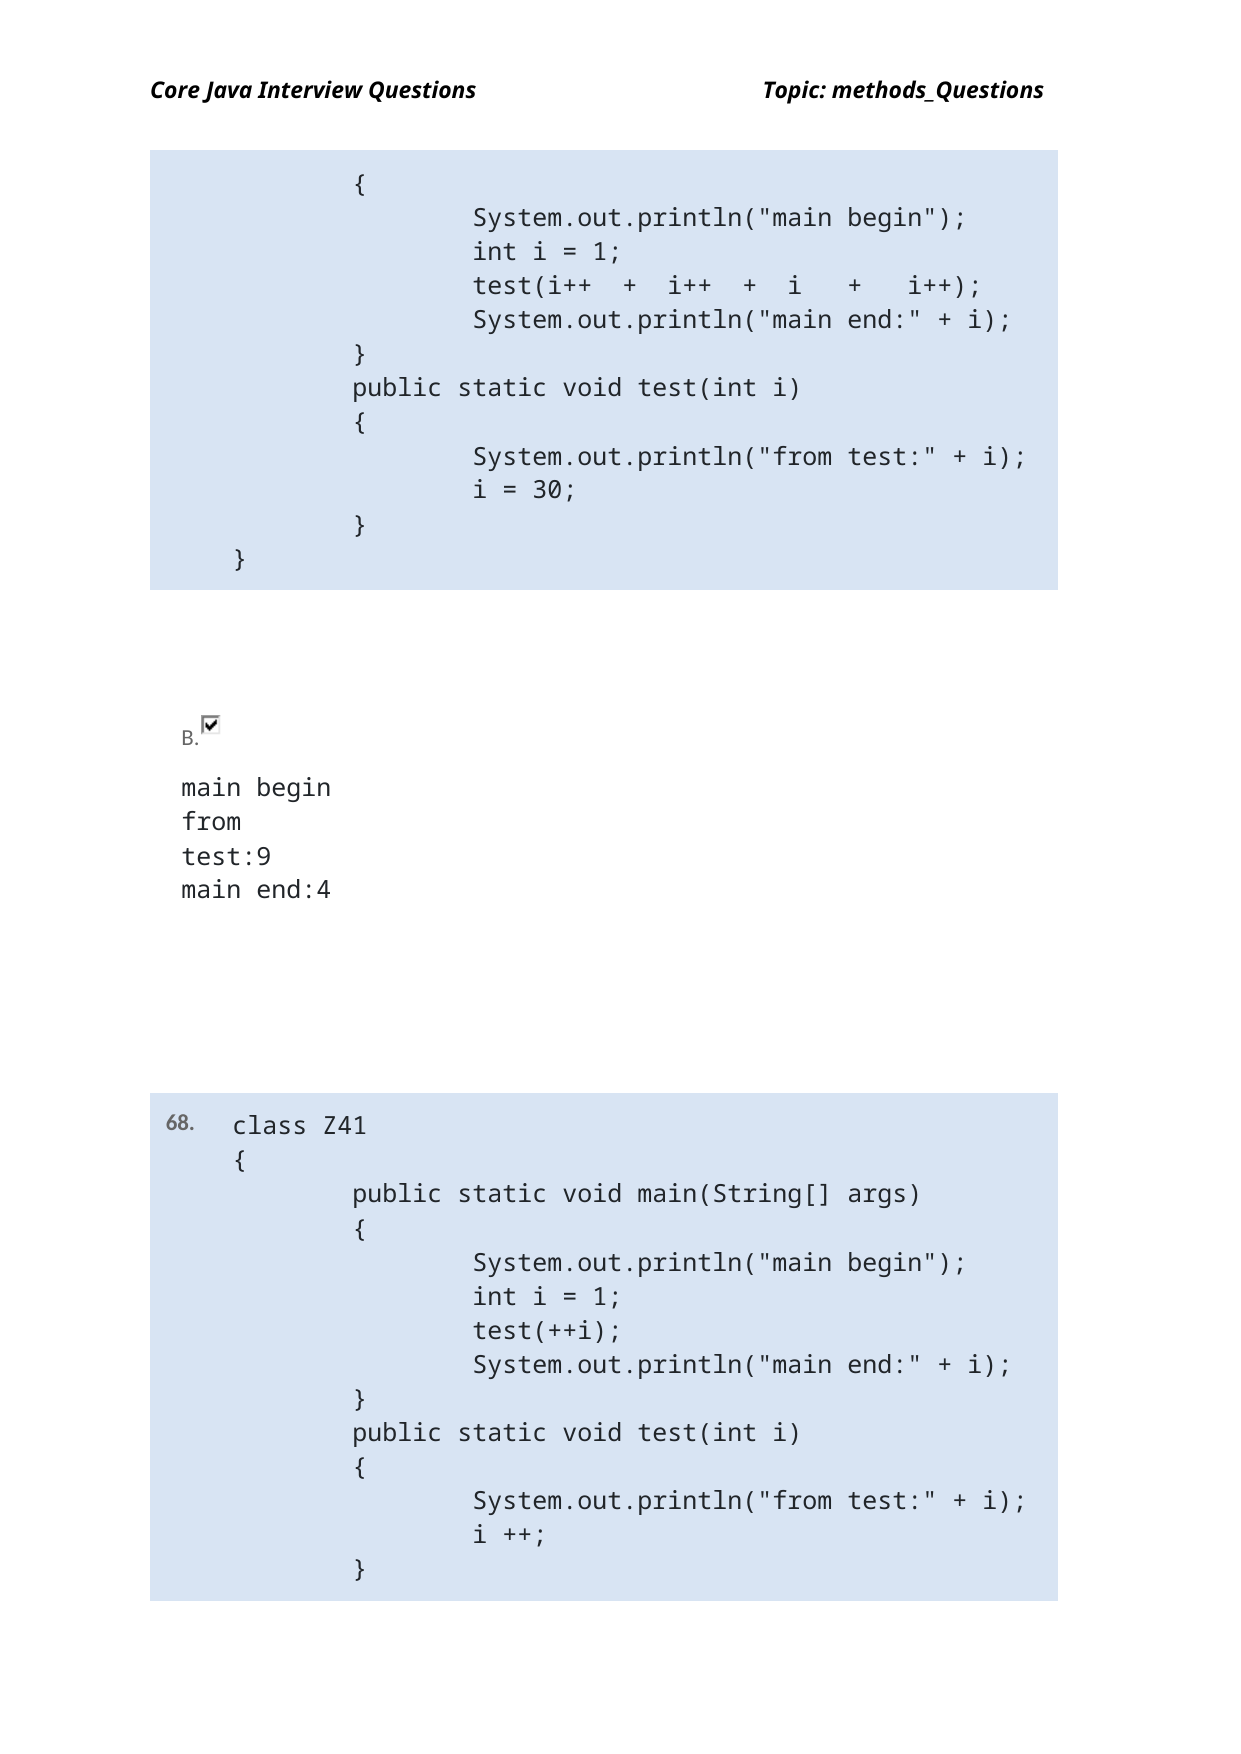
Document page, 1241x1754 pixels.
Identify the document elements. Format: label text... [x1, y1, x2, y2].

table_cell [1058, 1093, 1090, 1601]
table_header { System.out.println("main begin"); int i = 1; test(i++ + i++ + i + i++); System.out.println("main end:" + i); } public static void test(int i) { System.out.println("from test:" + i); i = 30; } } [216, 150, 1058, 590]
table_header B. main begin from test:9 main end:4 [181, 708, 332, 1008]
table_header [1058, 150, 1090, 590]
table_cell [150, 590, 1090, 1092]
table_header [181, 1009, 442, 1077]
table_cell 68. [150, 1093, 216, 1601]
table_cell class Z41 { public static void main(String[] args) { System.out.println("main begin"); int i = 1; test(++i); System.out.println("main end:" + i); } public static void test(int i) { System.out.println("from test:" + i); i ++; } [216, 1093, 1058, 1601]
table_header [150, 150, 216, 590]
table_header [181, 606, 360, 708]
